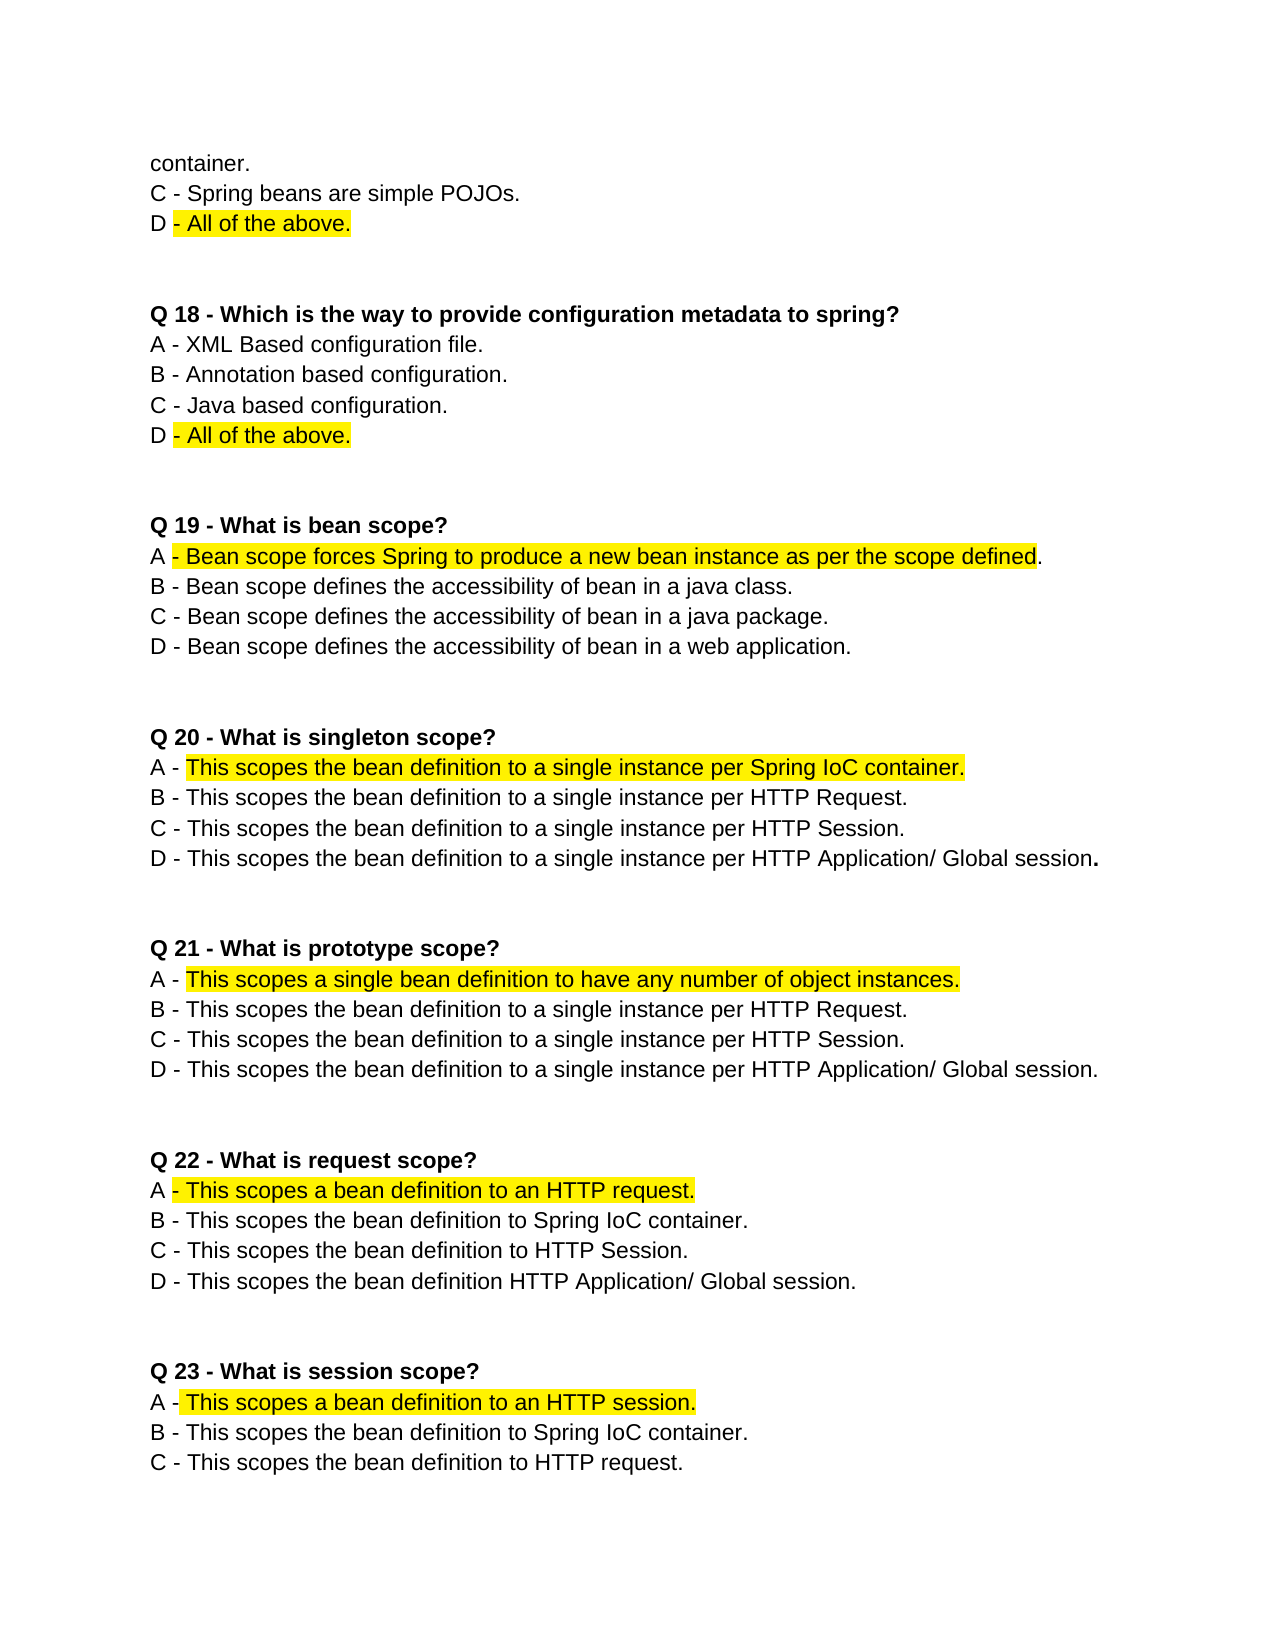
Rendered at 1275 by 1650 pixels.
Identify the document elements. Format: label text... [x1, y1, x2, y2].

text C - This scopes the bean definition to HTTP request. [150, 1449, 1125, 1475]
text Q 19 - What is bean scope? [150, 512, 1125, 539]
text Q 18 - Which is the way to provide configuration metadata to spring? [150, 301, 1125, 327]
text D - This scopes the bean definition to a single instance per HTTP Application/ Global session. [150, 1056, 1125, 1083]
text C - This scopes the bean definition to a single instance per HTTP Session. [150, 1026, 1125, 1052]
text container. [150, 150, 1125, 176]
text D - This scopes the bean definition to a single instance per HTTP Application/ Global session. [150, 845, 1125, 871]
text A - This scopes a bean definition to an HTTP session. [150, 1388, 1125, 1415]
text A - This scopes a bean definition to an HTTP request. [150, 1177, 1125, 1203]
text C - Spring beans are simple POJOs. [150, 180, 1125, 207]
text Q 21 - What is prototype scope? [150, 935, 1125, 962]
text A - Bean scope forces Spring to produce a new bean instance as per the scope defined. [150, 543, 1125, 569]
text C - This scopes the bean definition to HTTP Session. [150, 1237, 1125, 1264]
text C - Bean scope defines the accessibility of bean in a java package. [150, 603, 1125, 629]
text B - Annotation based configuration. [150, 361, 1125, 388]
text D - All of the above. [150, 210, 1125, 237]
text D - Bean scope defines the accessibility of bean in a web application. [150, 633, 1125, 660]
text B - Bean scope defines the accessibility of bean in a java class. [150, 573, 1125, 599]
text Q 22 - What is request scope? [150, 1147, 1125, 1173]
text B - This scopes the bean definition to Spring IoC container. [150, 1207, 1125, 1234]
text B - This scopes the bean definition to Spring IoC container. [150, 1419, 1125, 1445]
text A - This scopes a single bean definition to have any number of object instances. [150, 966, 1125, 992]
text D - This scopes the bean definition HTTP Application/ Global session. [150, 1268, 1125, 1294]
text D - All of the above. [150, 422, 1125, 448]
text Q 23 - What is session scope? [150, 1358, 1125, 1385]
text Q 20 - What is singleton scope? [150, 724, 1125, 750]
text B - This scopes the bean definition to a single instance per HTTP Request. [150, 784, 1125, 811]
text C - Java based configuration. [150, 392, 1125, 418]
text A - This scopes the bean definition to a single instance per Spring IoC container. [150, 754, 1125, 781]
text C - This scopes the bean definition to a single instance per HTTP Session. [150, 814, 1125, 841]
text B - This scopes the bean definition to a single instance per HTTP Request. [150, 996, 1125, 1022]
text A - XML Based configuration file. [150, 331, 1125, 358]
